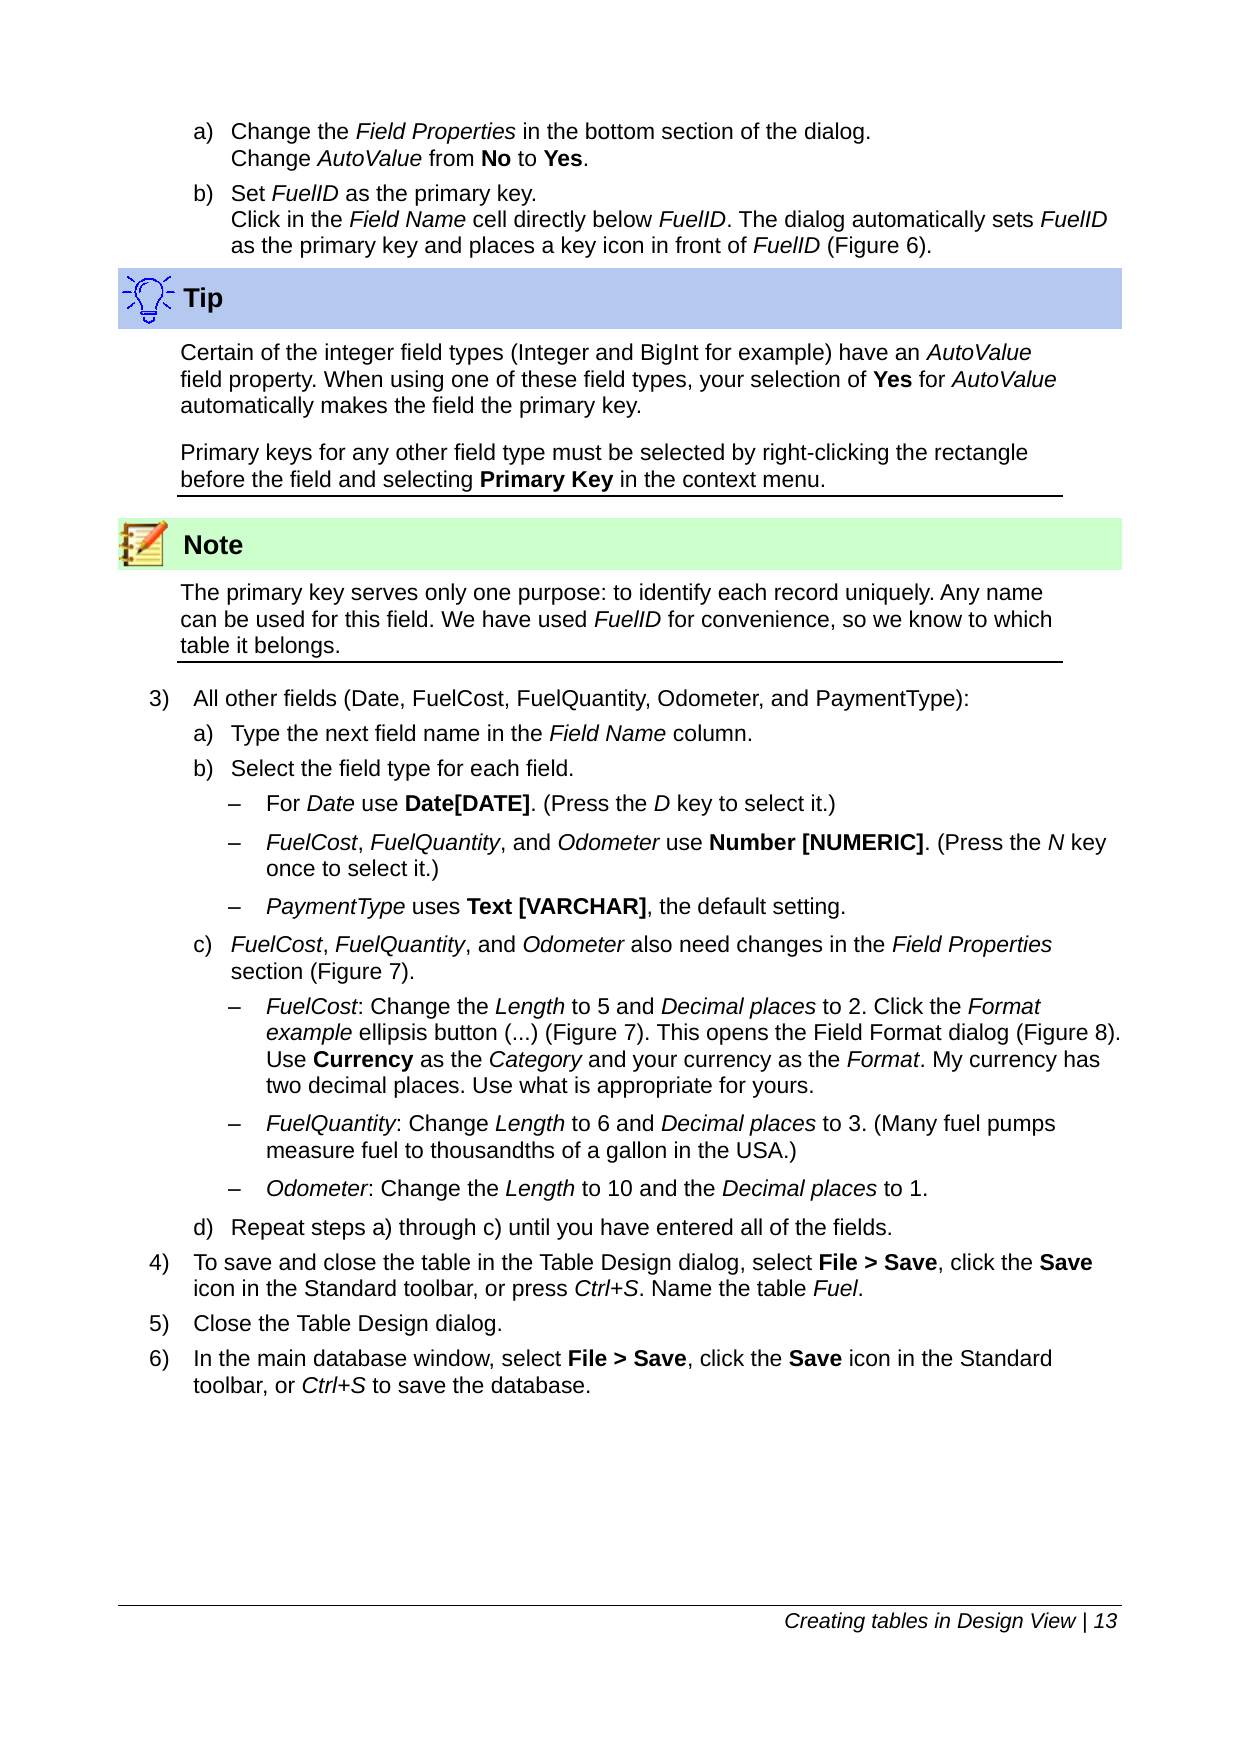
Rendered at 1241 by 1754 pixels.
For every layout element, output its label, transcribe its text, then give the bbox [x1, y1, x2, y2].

list Change the Field Properties in the bottom section of the dialog. Change AutoValue from No to Yes. [193, 118, 1122, 171]
list Select the field type for each field. [193, 755, 1122, 781]
list FuelCost, FuelQuantity, and Odometer use Number [NUMERIC]. (Press the N key once to select it.) [228, 828, 1122, 881]
picture [119, 268, 179, 328]
list Repeat steps a) through c) until you have entered all of the fields. [193, 1213, 1122, 1240]
list FuelQuantity: Change Length to 6 and Decimal places to 3. (Many fuel pumps measure fuel to thousandths of a gallon in the USA.) [228, 1110, 1122, 1163]
list FuelCost: Change the Length to 5 and Decimal places to 2. Click the Format example ellipsis button (...) (Figure 7). This opens the Field Format dialog (Figure 8). Use Currency as the Category and your currency as the Format. My currency has two decimal places. Use what is appropriate for yours. [228, 993, 1122, 1098]
text Primary keys for any other field type must be selected by right-clicking the rectangle before the field and selecting Primary Key in the context menu. [177, 436, 1063, 495]
text The primary key serves only one purpose: to identify each record uniquely. Any name can be used for this field. We have used FuelID for convenience, so we know to which table it belongs. [177, 576, 1063, 661]
list To save and close the table in the Table Design dialog, select File > Save, click the Save icon in the Standard toolbar, or press Ctrl+S. Name the table Fuel. [169, 1249, 1122, 1301]
list FuelCost, FuelQuantity, and Odometer also need changes in the Field Properties section (Figure 7). [193, 931, 1122, 984]
list Set FuelID as the primary key. Click in the Field Name cell directly below FuelID. The dialog automatically sets FuelID as the primary key and places a key icon in front of FuelID (Figure 6). [193, 180, 1122, 259]
text Certain of the integer field types (Integer and BigInt for example) have an AutoValue field property. When using one of these field types, your selection of Yes for AutoValue automatically makes the field the primary key. [177, 336, 1063, 418]
list Close the Table Design dialog. [169, 1310, 1122, 1337]
list All other fields (Date, FuelCost, FuelQuantity, Odometer, and PaymentType): [169, 684, 1122, 711]
list PaymentType uses Text [VARCHAR], the default setting. [228, 893, 1122, 919]
subtitle Note [118, 518, 1122, 570]
list In the main database window, select File > Save, click the Save icon in the Standard toolbar, or Ctrl+S to save the database. [169, 1345, 1122, 1398]
list For Date use Date[DATE]. (Press the D key to select it.) [228, 790, 1122, 816]
list Odometer: Change the Length to 10 and the Decimal places to 1. [228, 1175, 1122, 1201]
picture [119, 519, 170, 570]
list Type the next field name in the Field Name column. [193, 720, 1122, 746]
subtitle Tip [118, 268, 1122, 329]
